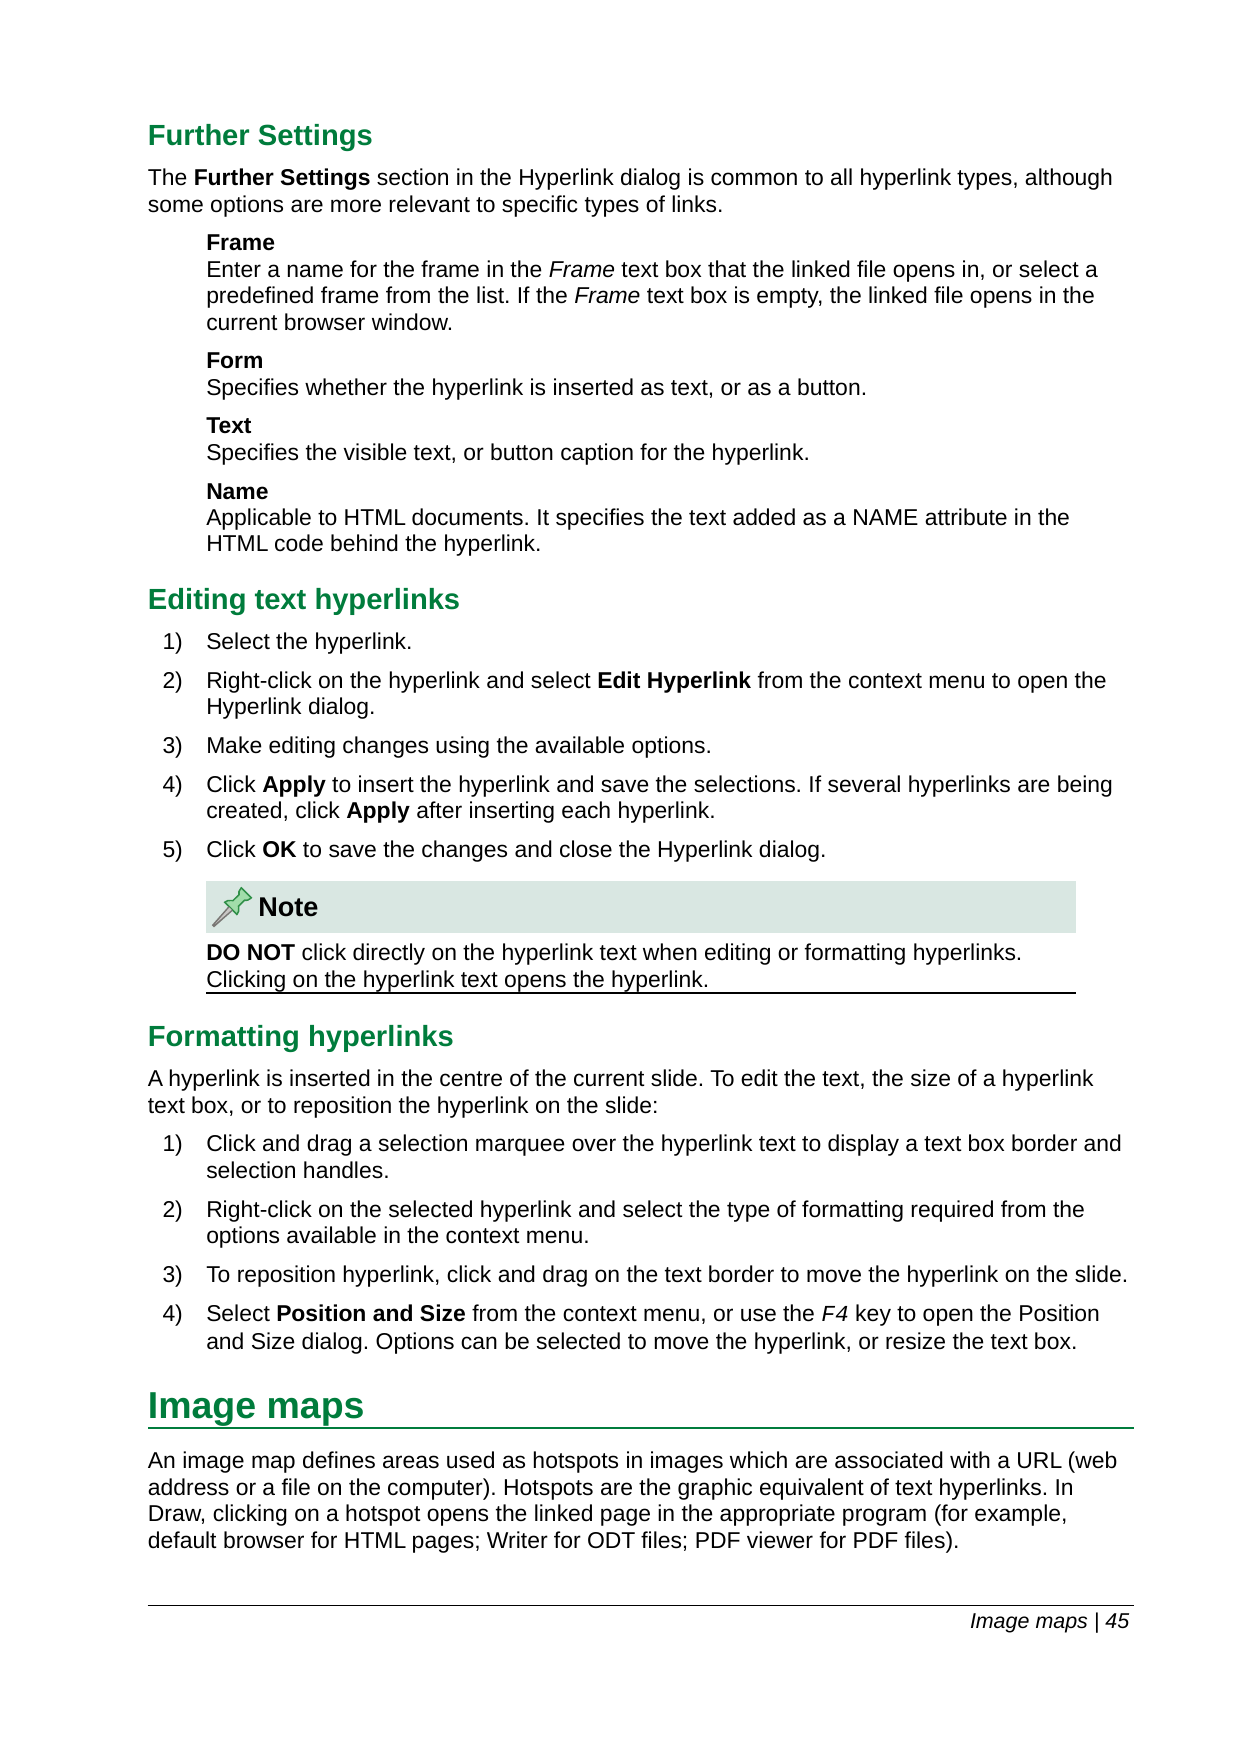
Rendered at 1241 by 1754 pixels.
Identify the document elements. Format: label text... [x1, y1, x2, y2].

list The Further Settings section in the Hyperlink dialog is common to all hyperlink types, although some options are more relevant to specific types of links. [148, 164, 1134, 217]
text Text [206, 412, 1134, 439]
list Right-click on the selected hyperlink and select the type of formatting required from the options available in the context menu. [162, 1196, 1134, 1248]
list Make editing changes using the available options. [162, 732, 1134, 758]
list Click and drag a selection marquee over the hyperlink text to display a text box border and selection handles. [162, 1130, 1134, 1183]
text Specifies the visible text, or button caption for the hyperlink. [206, 439, 1134, 465]
text An image map defines areas used as hotspots in images which are associated with a URL (web address or a file on the computer). Hotspots are the graphic equivalent of text hyperlinks. In Draw, clicking on a hotspot opens the linked page in the appropriate program (for example, default browser for HTML pages; Writer for ODT files; PDF viewer for PDF files). [148, 1447, 1134, 1553]
subtitle Editing text hyperlinks [148, 582, 1134, 615]
list Click OK to save the changes and close the Hyperlink dialog. [162, 836, 1134, 862]
text DO NOT click directly on the hyperlink text when editing or formatting hyperlinks. Clicking on the hyperlink text opens the hyperlink. [206, 939, 1076, 992]
text A hyperlink is inserted in the centre of the current slide. To edit the text, the size of a hyperlink text box, or to reposition the hyperlink on the slide: [148, 1065, 1134, 1118]
text Form [206, 347, 1134, 374]
list Select the hyperlink. [162, 628, 1134, 654]
subtitle Formatting hyperlinks [148, 1019, 1134, 1053]
subtitle Image maps [148, 1383, 1134, 1427]
text Frame [206, 229, 1134, 256]
text Name [206, 478, 1134, 504]
text Applicable to HTML documents. It specifies the text added as a NAME attribute in the HTML code behind the hyperlink. [206, 504, 1134, 557]
text Enter a name for the frame in the Frame text box that the linked file opens in, or select a predefined frame from the list. If the Frame text box is empty, the linked file opens in the current browser window. [206, 256, 1134, 335]
subtitle Further Settings [148, 118, 1134, 152]
subtitle Note [206, 881, 1076, 933]
list Select Position and Size from the context menu, or use the F4 key to open the Position and Size dialog. Options can be selected to move the hyperlink, or resize the text box. [162, 1300, 1134, 1354]
list Right-click on the hyperlink and select Edit Hyperlink from the context menu to open the Hyperlink dialog. [162, 667, 1134, 719]
list Click Apply to insert the hyperlink and save the selections. If several hyperlinks are being created, click Apply after inserting each hyperlink. [162, 771, 1134, 823]
list To reposition hyperlink, click and drag on the text border to move the hyperlink on the slide. [162, 1261, 1134, 1287]
text Specifies whether the hyperlink is inserted as text, or as a button. [206, 374, 1134, 400]
